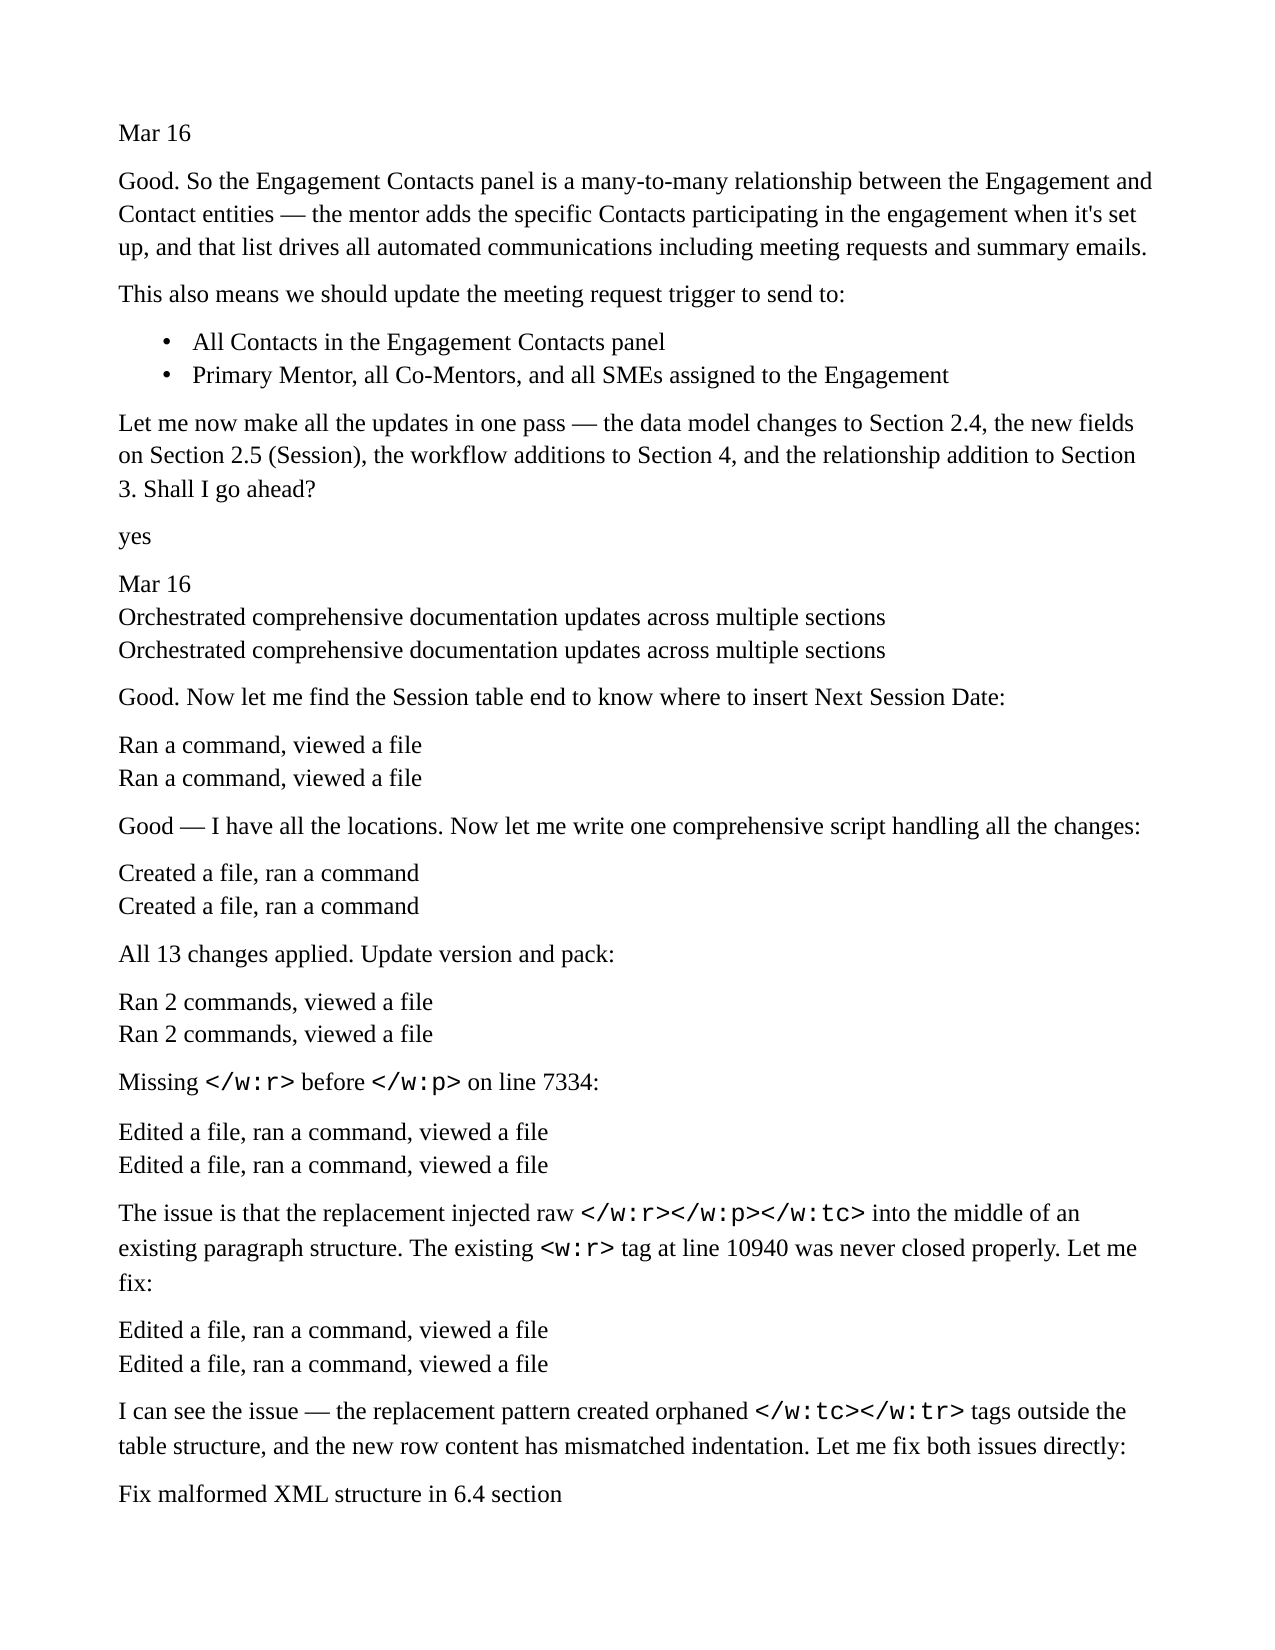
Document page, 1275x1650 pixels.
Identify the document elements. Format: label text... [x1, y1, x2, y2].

text Created a file, ran a command [118, 858, 1157, 887]
text I can see the issue — the replacement pattern created orphaned </w:tc></w:tr> tags outside the table structure, and the new row content has mismatched indentation. Let me fix both issues directly: [118, 1396, 1157, 1460]
text Mar 16 [118, 569, 1157, 598]
text Fix malformed XML structure in 6.4 section [118, 1479, 1157, 1508]
text Edited a file, ran a command, viewed a file [118, 1316, 1157, 1344]
text Edited a file, ran a command, viewed a file [118, 1150, 1157, 1179]
text Orchestrated comprehensive documentation updates across multiple sections [118, 635, 1157, 664]
text Good. Now let me find the Session table end to know where to insert Next Session Date: [118, 682, 1157, 711]
text Orchestrated comprehensive documentation updates across multiple sections [118, 602, 1157, 631]
list All Contacts in the Engagement Contacts panel [162, 327, 1157, 356]
text Edited a file, ran a command, viewed a file [118, 1117, 1157, 1146]
text Good — I have all the locations. Now let me write one comprehensive script handling all the changes: [118, 811, 1157, 839]
text Ran 2 commands, viewed a file [118, 1019, 1157, 1048]
text Edited a file, ran a command, viewed a file [118, 1349, 1157, 1377]
text Ran 2 commands, viewed a file [118, 987, 1157, 1015]
text Created a file, ran a command [118, 891, 1157, 920]
text The issue is that the replacement injected raw </w:r></w:p></w:tc> into the middle of an existing paragraph structure. The existing <w:r> tag at line 10940 was never closed properly. Let me fix: [118, 1198, 1157, 1297]
text This also means we should update the meeting request trigger to send to: [118, 279, 1157, 308]
text Ran a command, viewed a file [118, 763, 1157, 792]
text Missing </w:r> before </w:p> on line 7334: [118, 1067, 1157, 1098]
list Primary Mentor, all Co-Mentors, and all SMEs assigned to the Engagement [162, 360, 1157, 389]
text Ran a command, viewed a file [118, 730, 1157, 759]
text Good. So the Engagement Contacts panel is a many-to-many relationship between the Engagement and Contact entities — the mentor adds the specific Contacts participating in the engagement when it's set up, and that list drives all automated communications including meeting requests and summary emails. [118, 166, 1157, 261]
text yes [118, 521, 1157, 550]
text Let me now make all the updates in one pass — the data model changes to Section 2.4, the new fields on Section 2.5 (Session), the workflow additions to Section 4, and the relationship addition to Section 3. Shall I go ahead? [118, 408, 1157, 502]
text Mar 16 [118, 118, 1157, 147]
text All 13 changes applied. Update version and pack: [118, 939, 1157, 968]
